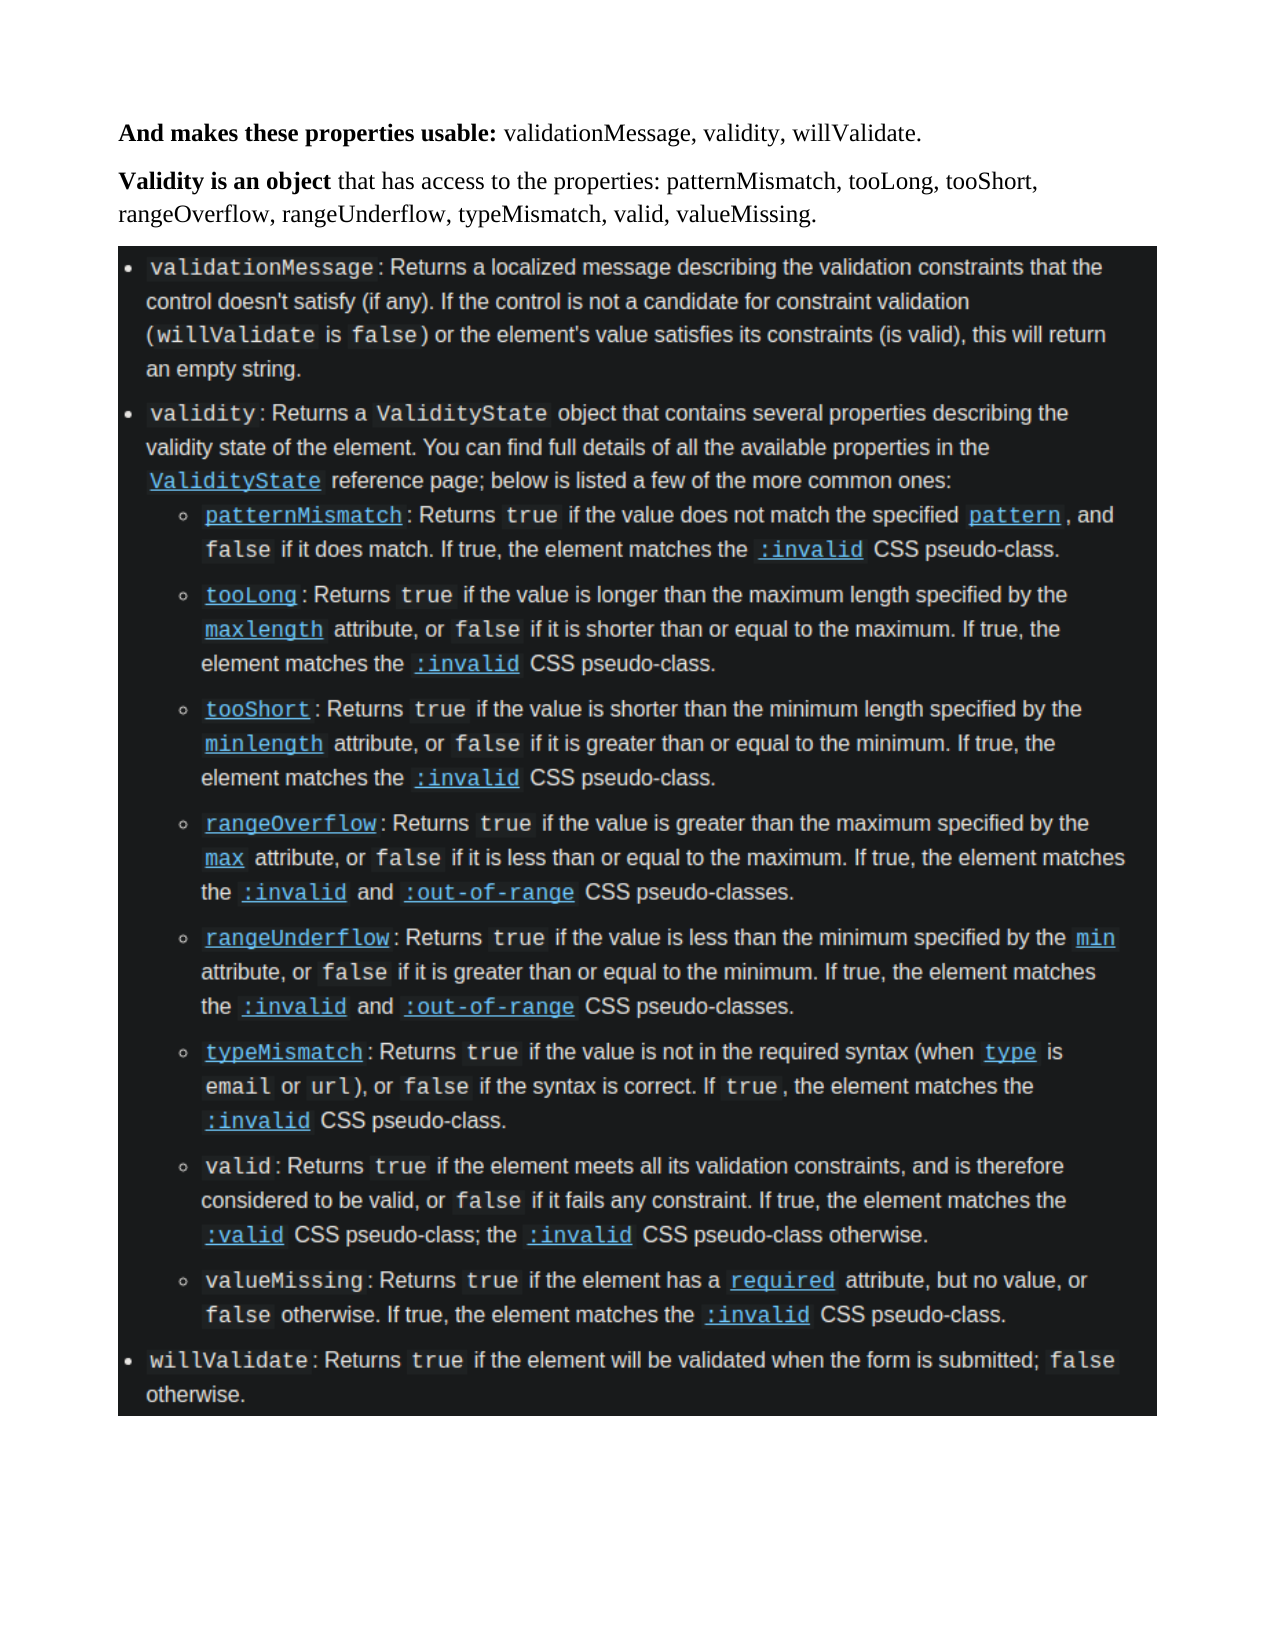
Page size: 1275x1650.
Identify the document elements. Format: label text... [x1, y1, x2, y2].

text Validity is an object that has access to the properties: patternMismatch, tooLong, tooShort, rangeOverflow, rangeUnderflow, typeMismatch, valid, valueMissing. [118, 166, 1157, 227]
picture [118, 246, 1157, 1416]
text And makes these properties usable: validationMessage, validity, willValidate. [118, 118, 1157, 147]
